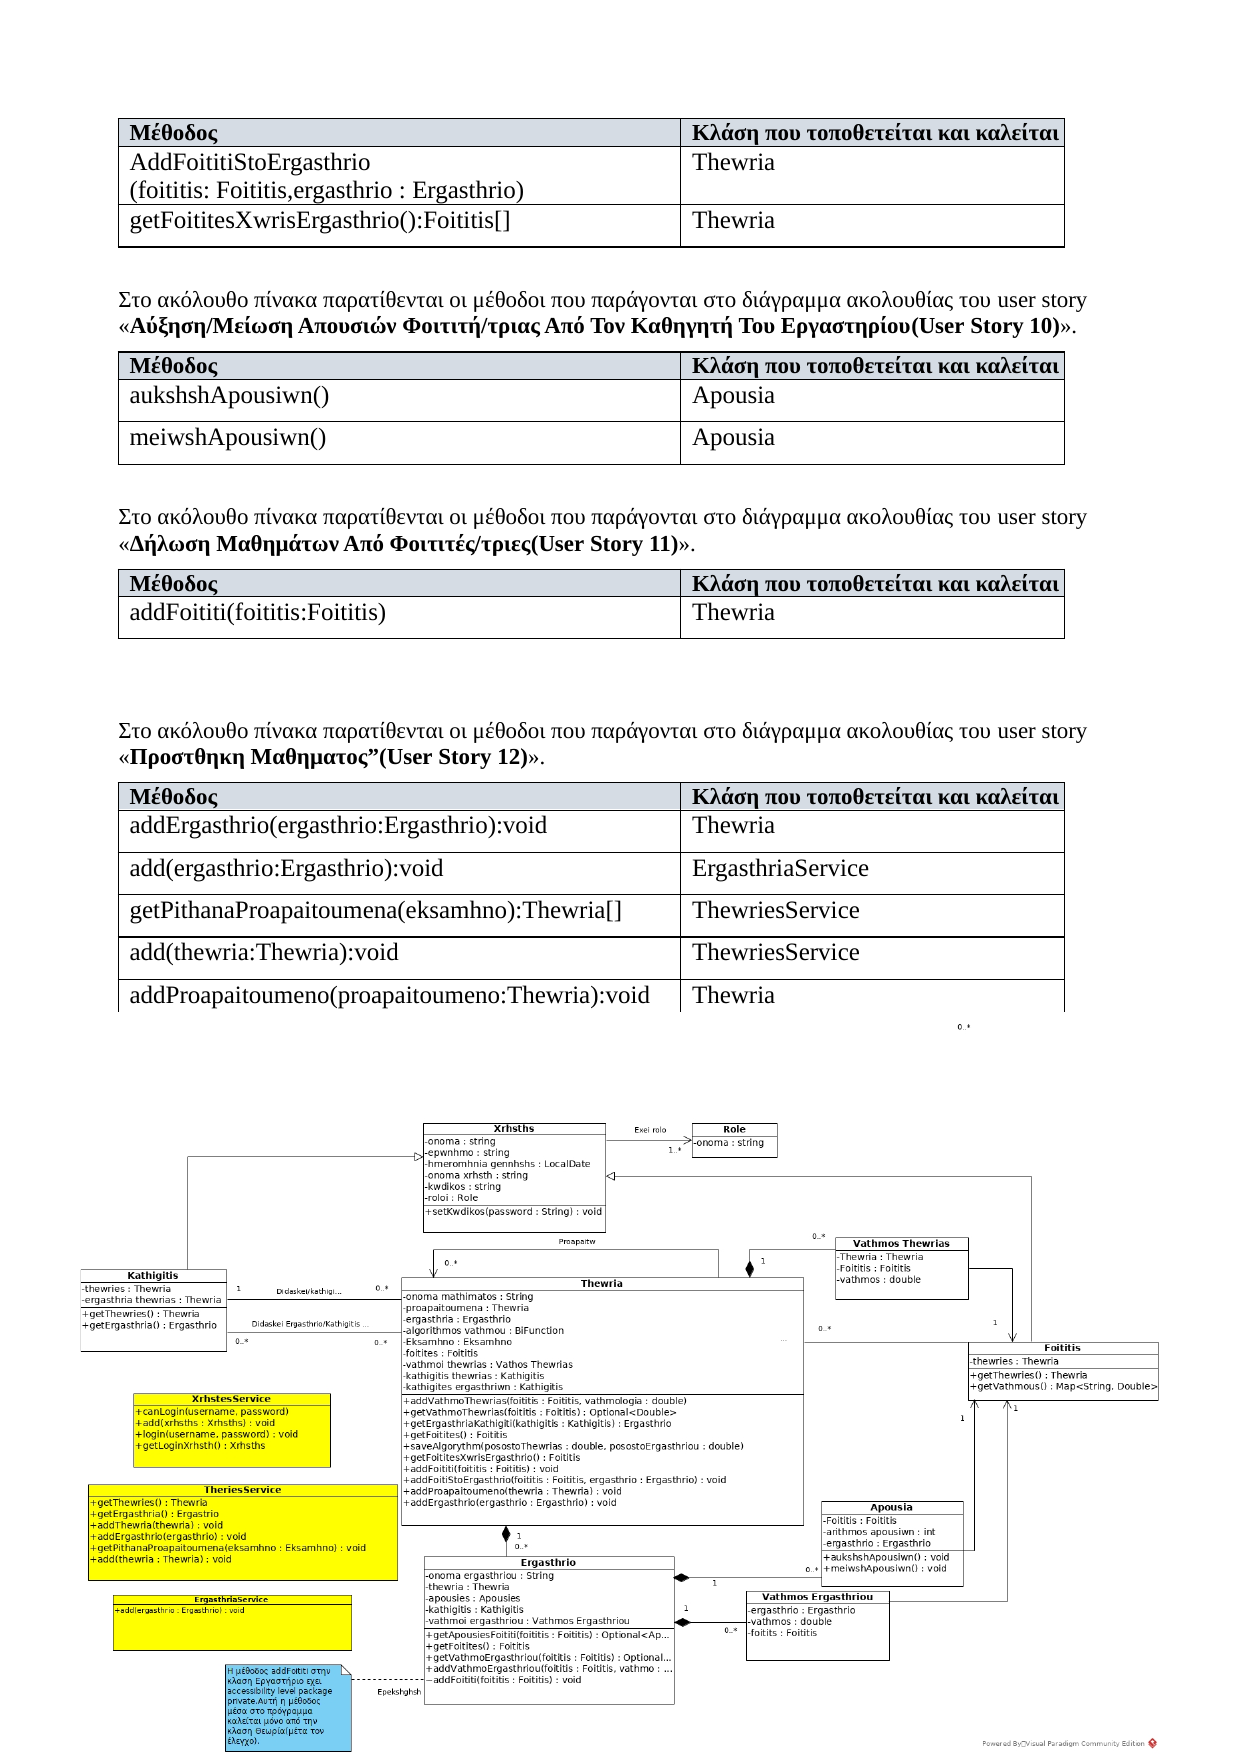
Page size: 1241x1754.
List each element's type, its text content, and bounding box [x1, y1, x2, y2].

table_cell ThewriesService [681, 938, 1064, 979]
table_cell getPithanaProapaitoumena(eksamhno):Thewria[] [119, 895, 680, 936]
table_cell Apousia [681, 380, 1064, 421]
table_cell Thewria [681, 597, 1064, 638]
table_header Μέθοδος [119, 570, 680, 596]
table_cell Thewria [681, 811, 1064, 852]
table_cell Thewria [681, 147, 1064, 204]
table_header Κλάση που τοποθετείται και καλείται [681, 570, 1064, 596]
table_cell Thewria [681, 980, 1064, 1012]
table_header Μέθοδος [119, 353, 680, 379]
table_cell meiwshApousiwn() [119, 422, 680, 463]
table_header Μέθοδος [119, 783, 680, 809]
table_cell add(thewria:Thewria):void [119, 938, 680, 979]
table_cell addProapaitoumeno(proapaitoumeno:Thewria):void [119, 980, 680, 1012]
table_cell add(ergasthrio:Ergasthrio):void [119, 853, 680, 894]
table_header Μέθοδος [119, 119, 680, 146]
table_cell ErgasthriaService [681, 853, 1064, 894]
table_cell addErgasthrio(ergasthrio:Ergasthrio):void [119, 811, 680, 852]
text Στο ακόλουθο πίνακα παρατίθενται οι μέθοδοι που παράγονται στο διάγραμμα ακολουθίας του user story «Προστθηκη Μαθηματος”(User Story 12)». [118, 717, 1162, 770]
table_cell Apousia [681, 422, 1064, 463]
table_header Κλάση που τοποθετείται και καλείται [681, 353, 1064, 379]
table_header Κλάση που τοποθετείται και καλείται [681, 783, 1064, 809]
table_cell Thewria [681, 205, 1064, 246]
table_header Κλάση που τοποθετείται και καλείται [681, 119, 1064, 146]
text Στο ακόλουθο πίνακα παρατίθενται οι μέθοδοι που παράγονται στο διάγραμμα ακολουθίας του user story «Αύξηση/Μείωση Απουσιών Φοιτιτή/τριας Από Τον Καθηγητή Του Εργαστηρίου(User Story 10)». [118, 286, 1162, 339]
table_cell addFoititi(foititis:Foititis) [119, 597, 680, 638]
table_cell ThewriesService [681, 895, 1064, 936]
table_cell getFoititesXwrisErgasthrio():Foititis[] [119, 205, 680, 246]
table_cell aukshshApousiwn() [119, 380, 680, 421]
text Στο ακόλουθο πίνακα παρατίθενται οι μέθοδοι που παράγονται στο διάγραμμα ακολουθίας του user story «Δήλωση Μαθημάτων Από Φοιτιτές/τριες(User Story 11)». [118, 503, 1162, 556]
table_cell AddFoititiStoErgasthrio (foititis: Foititis,ergasthrio : Ergasthrio) [119, 147, 680, 204]
